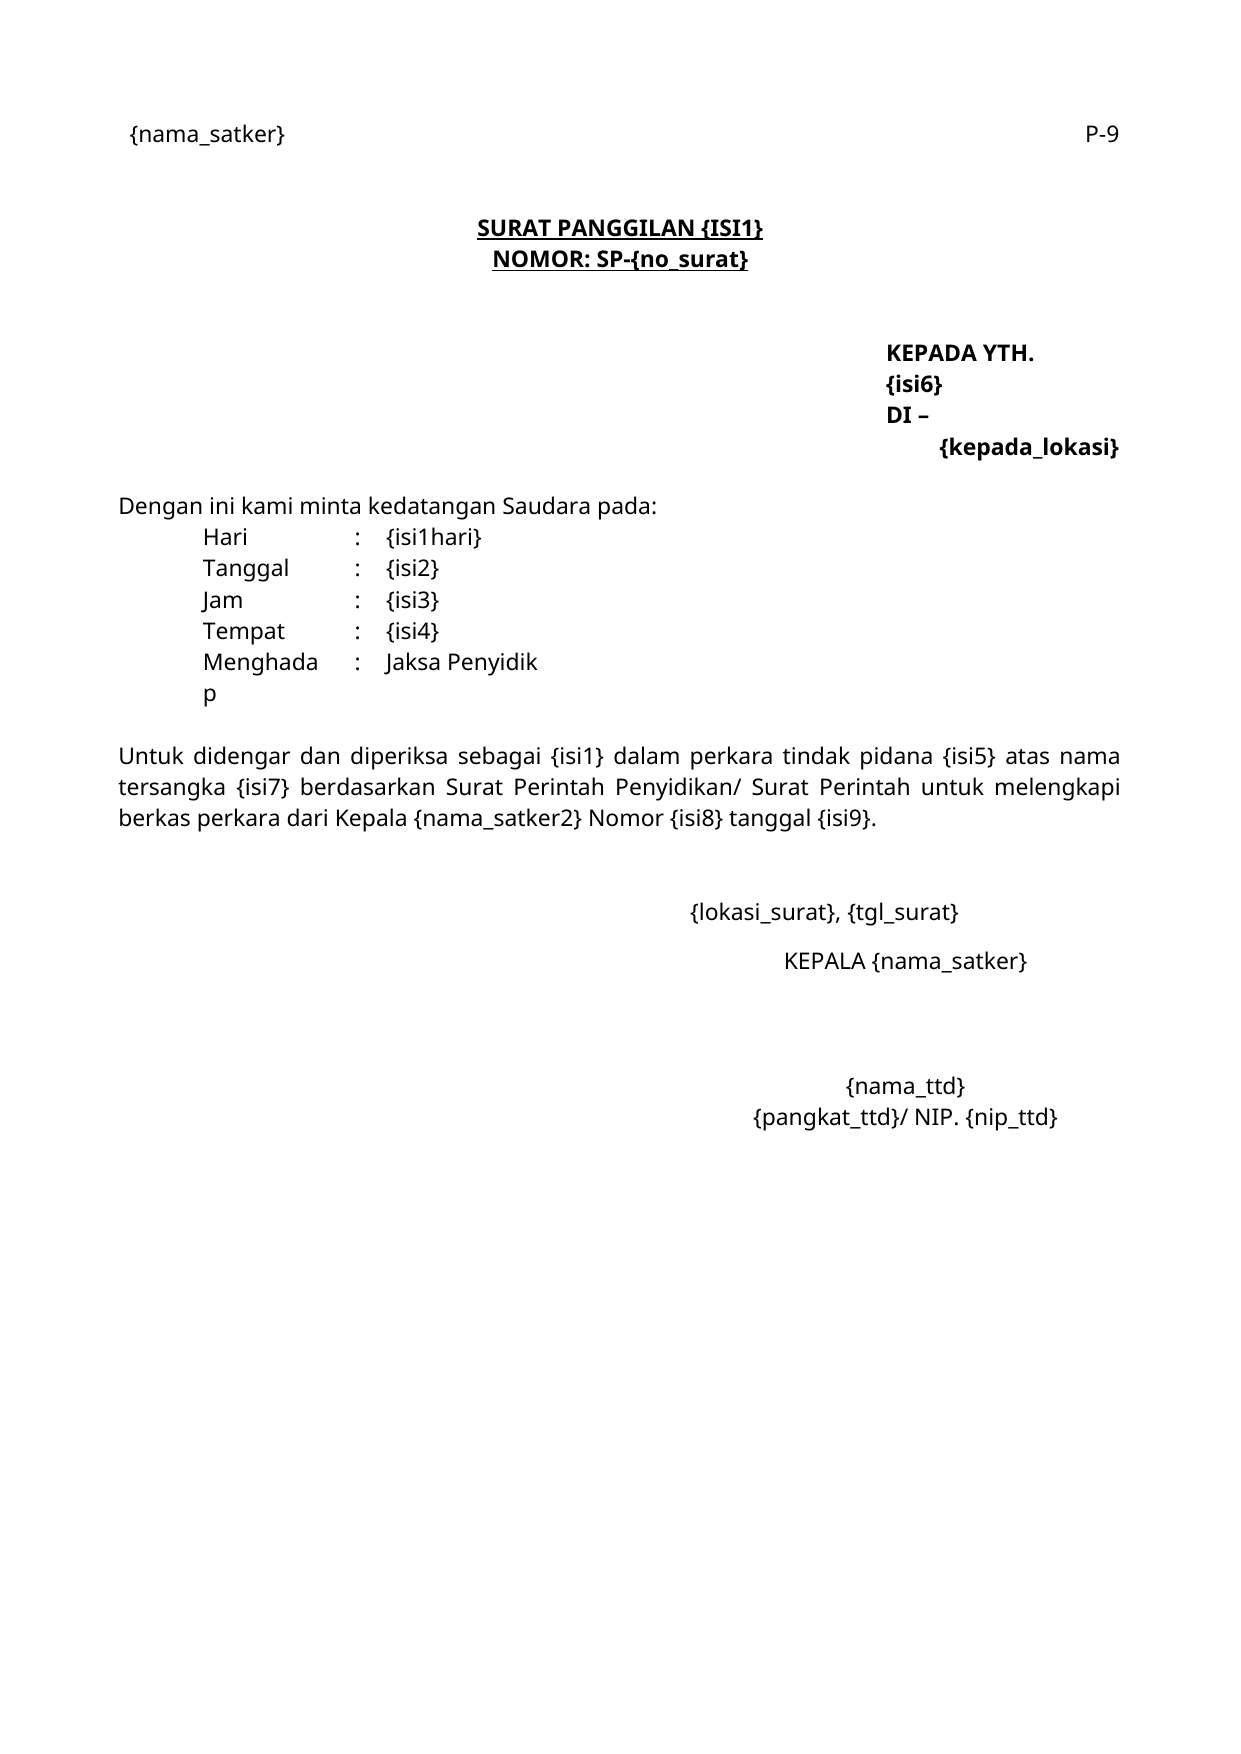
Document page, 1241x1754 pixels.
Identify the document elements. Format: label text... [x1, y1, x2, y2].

text Untuk didengar dan diperiksa sebagai {isi1} dalam perkara tindak pidana {isi5} atas nama tersangka {isi7} berdasarkan Surat Perintah Penyidikan/ Surat Perintah untuk melengkapi berkas perkara dari Kepala {nama_satker2} Nomor {isi8} tanggal {isi9}. [118, 740, 1122, 834]
table_header : [343, 521, 374, 552]
table_cell {nama_ttd} {pangkat_ttd}/ NIP. {nip_ttd} [679, 1070, 1132, 1133]
table_cell Jam [191, 584, 343, 615]
table_cell : [343, 584, 374, 615]
text {kepada_lokasi} [886, 431, 1122, 462]
text Dengan ini kami minta kedatangan Saudara pada: [118, 490, 1122, 521]
table_header [860, 118, 920, 149]
table_header {nama_satker} [118, 118, 860, 149]
table_header Hari [191, 521, 343, 552]
table_cell Tempat [191, 615, 343, 646]
text DI – [886, 399, 1122, 431]
table_cell : [343, 553, 374, 584]
text SURAT PANGGILAN {ISI1} [118, 212, 1122, 243]
table_cell {isi3} [375, 584, 1130, 615]
table_cell {isi4} [375, 615, 1130, 646]
table_header {isi1hari} [375, 521, 1130, 552]
table_cell Tanggal [191, 553, 343, 584]
table_header P-9 [920, 118, 1131, 149]
text {isi6} [886, 368, 1122, 399]
text NOMOR: SP-{no_surat} [118, 243, 1122, 274]
table_header {lokasi_surat}, {tgl_surat} KEPALA {nama_satker} [679, 896, 1132, 976]
table_cell Jaksa Penyidik [375, 646, 1130, 709]
table_cell Menghadap [191, 646, 343, 709]
table_cell : [343, 615, 374, 646]
table_cell : [343, 646, 374, 709]
text KEPADA YTH. [886, 337, 1122, 368]
table_cell [679, 976, 1132, 1070]
table_cell {isi2} [375, 553, 1130, 584]
